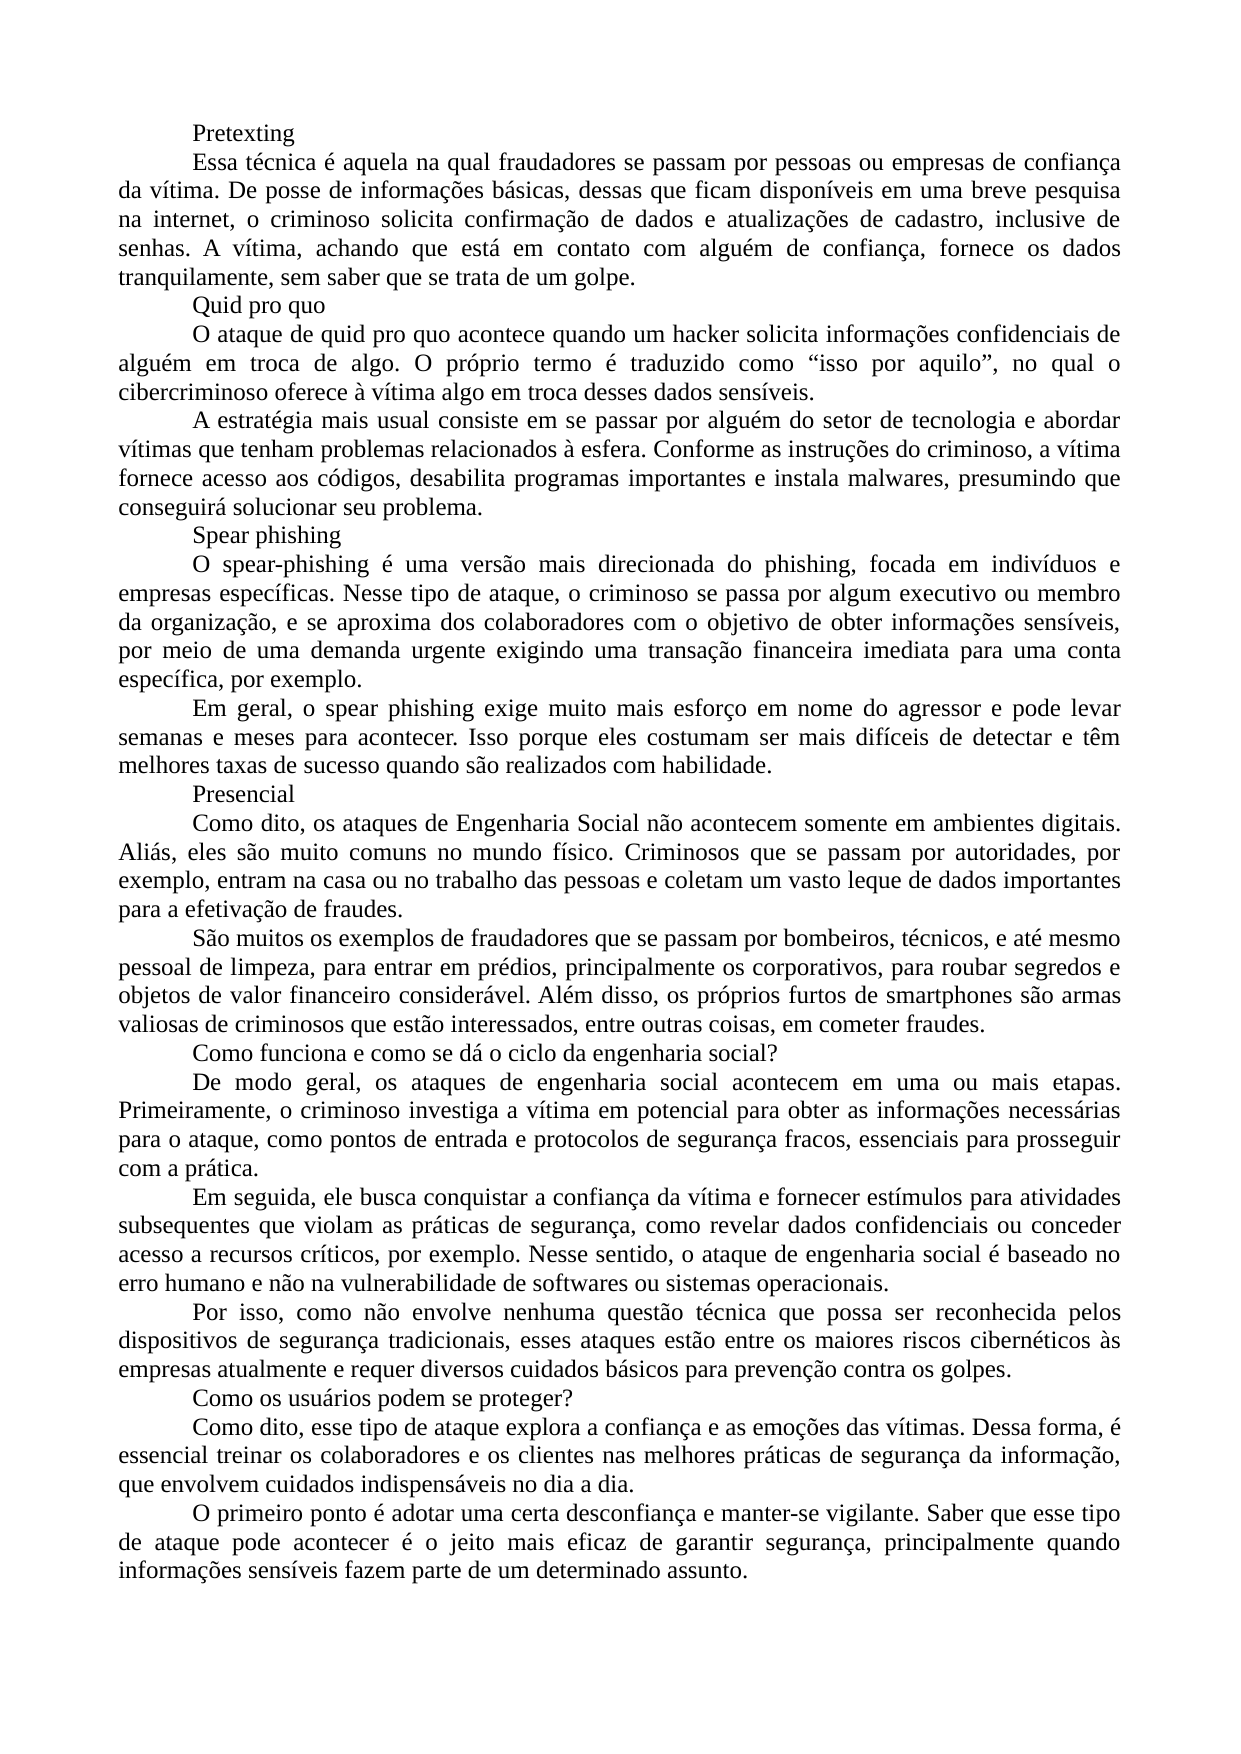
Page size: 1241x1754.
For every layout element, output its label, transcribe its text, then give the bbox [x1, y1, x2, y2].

text A estratégia mais usual consiste em se passar por alguém do setor de tecnologia e abordar vítimas que tenham problemas relacionados à esfera. Conforme as instruções do criminoso, a vítima fornece acesso aos códigos, desabilita programas importantes e instala malwares, presumindo que conseguirá solucionar seu problema. [118, 406, 1122, 521]
text Por isso, como não envolve nenhuma questão técnica que possa ser reconhecida pelos dispositivos de segurança tradicionais, esses ataques estão entre os maiores riscos cibernéticos às empresas atualmente e requer diversos cuidados básicos para prevenção contra os golpes. [118, 1297, 1122, 1383]
text Quid pro quo [118, 291, 1122, 319]
text Como os usuários podem se proteger? [118, 1383, 1122, 1412]
text O ataque de quid pro quo acontece quando um hacker solicita informações confidenciais de alguém em troca de algo. O próprio termo é traduzido como “isso por aquilo”, no qual o cibercriminoso oferece à vítima algo em troca desses dados sensíveis. [118, 319, 1122, 406]
text Essa técnica é aquela na qual fraudadores se passam por pessoas ou empresas de confiança da vítima. De posse de informações básicas, dessas que ficam disponíveis em uma breve pesquisa na internet, o criminoso solicita confirmação de dados e atualizações de cadastro, inclusive de senhas. A vítima, achando que está em contato com alguém de confiança, fornece os dados tranquilamente, sem saber que se trata de um golpe. [118, 147, 1122, 291]
text Presencial [118, 779, 1122, 808]
text Em geral, o spear phishing exige muito mais esforço em nome do agressor e pode levar semanas e meses para acontecer. Isso porque eles costumam ser mais difíceis de detectar e têm melhores taxas de sucesso quando são realizados com habilidade. [118, 693, 1122, 779]
text Como dito, esse tipo de ataque explora a confiança e as emoções das vítimas. Dessa forma, é essencial treinar os colaboradores e os clientes nas melhores práticas de segurança da informação, que envolvem cuidados indispensáveis no dia a dia. [118, 1412, 1122, 1498]
text De modo geral, os ataques de engenharia social acontecem em uma ou mais etapas. Primeiramente, o criminoso investiga a vítima em potencial para obter as informações necessárias para o ataque, como pontos de entrada e protocolos de segurança fracos, essenciais para prosseguir com a prática. [118, 1067, 1122, 1182]
text Pretexting [118, 118, 1122, 147]
text São muitos os exemplos de fraudadores que se passam por bombeiros, técnicos, e até mesmo pessoal de limpeza, para entrar em prédios, principalmente os corporativos, para roubar segredos e objetos de valor financeiro considerável. Além disso, os próprios furtos de smartphones são armas valiosas de criminosos que estão interessados, entre outras coisas, em cometer fraudes. [118, 923, 1122, 1038]
text O spear-phishing é uma versão mais direcionada do phishing, focada em indivíduos e empresas específicas. Nesse tipo de ataque, o criminoso se passa por algum executivo ou membro da organização, e se aproxima dos colaboradores com o objetivo de obter informações sensíveis, por meio de uma demanda urgente exigindo uma transação financeira imediata para uma conta específica, por exemplo. [118, 549, 1122, 693]
text Spear phishing [118, 521, 1122, 549]
text Como dito, os ataques de Engenharia Social não acontecem somente em ambientes digitais. Aliás, eles são muito comuns no mundo físico. Criminosos que se passam por autoridades, por exemplo, entram na casa ou no trabalho das pessoas e coletam um vasto leque de dados importantes para a efetivação de fraudes. [118, 808, 1122, 923]
text O primeiro ponto é adotar uma certa desconfiança e manter-se vigilante. Saber que esse tipo de ataque pode acontecer é o jeito mais eficaz de garantir segurança, principalmente quando informações sensíveis fazem parte de um determinado assunto. [118, 1498, 1122, 1584]
text Em seguida, ele busca conquistar a confiança da vítima e fornecer estímulos para atividades subsequentes que violam as práticas de segurança, como revelar dados confidenciais ou conceder acesso a recursos críticos, por exemplo. Nesse sentido, o ataque de engenharia social é baseado no erro humano e não na vulnerabilidade de softwares ou sistemas operacionais. [118, 1182, 1122, 1297]
text Como funciona e como se dá o ciclo da engenharia social? [118, 1038, 1122, 1067]
